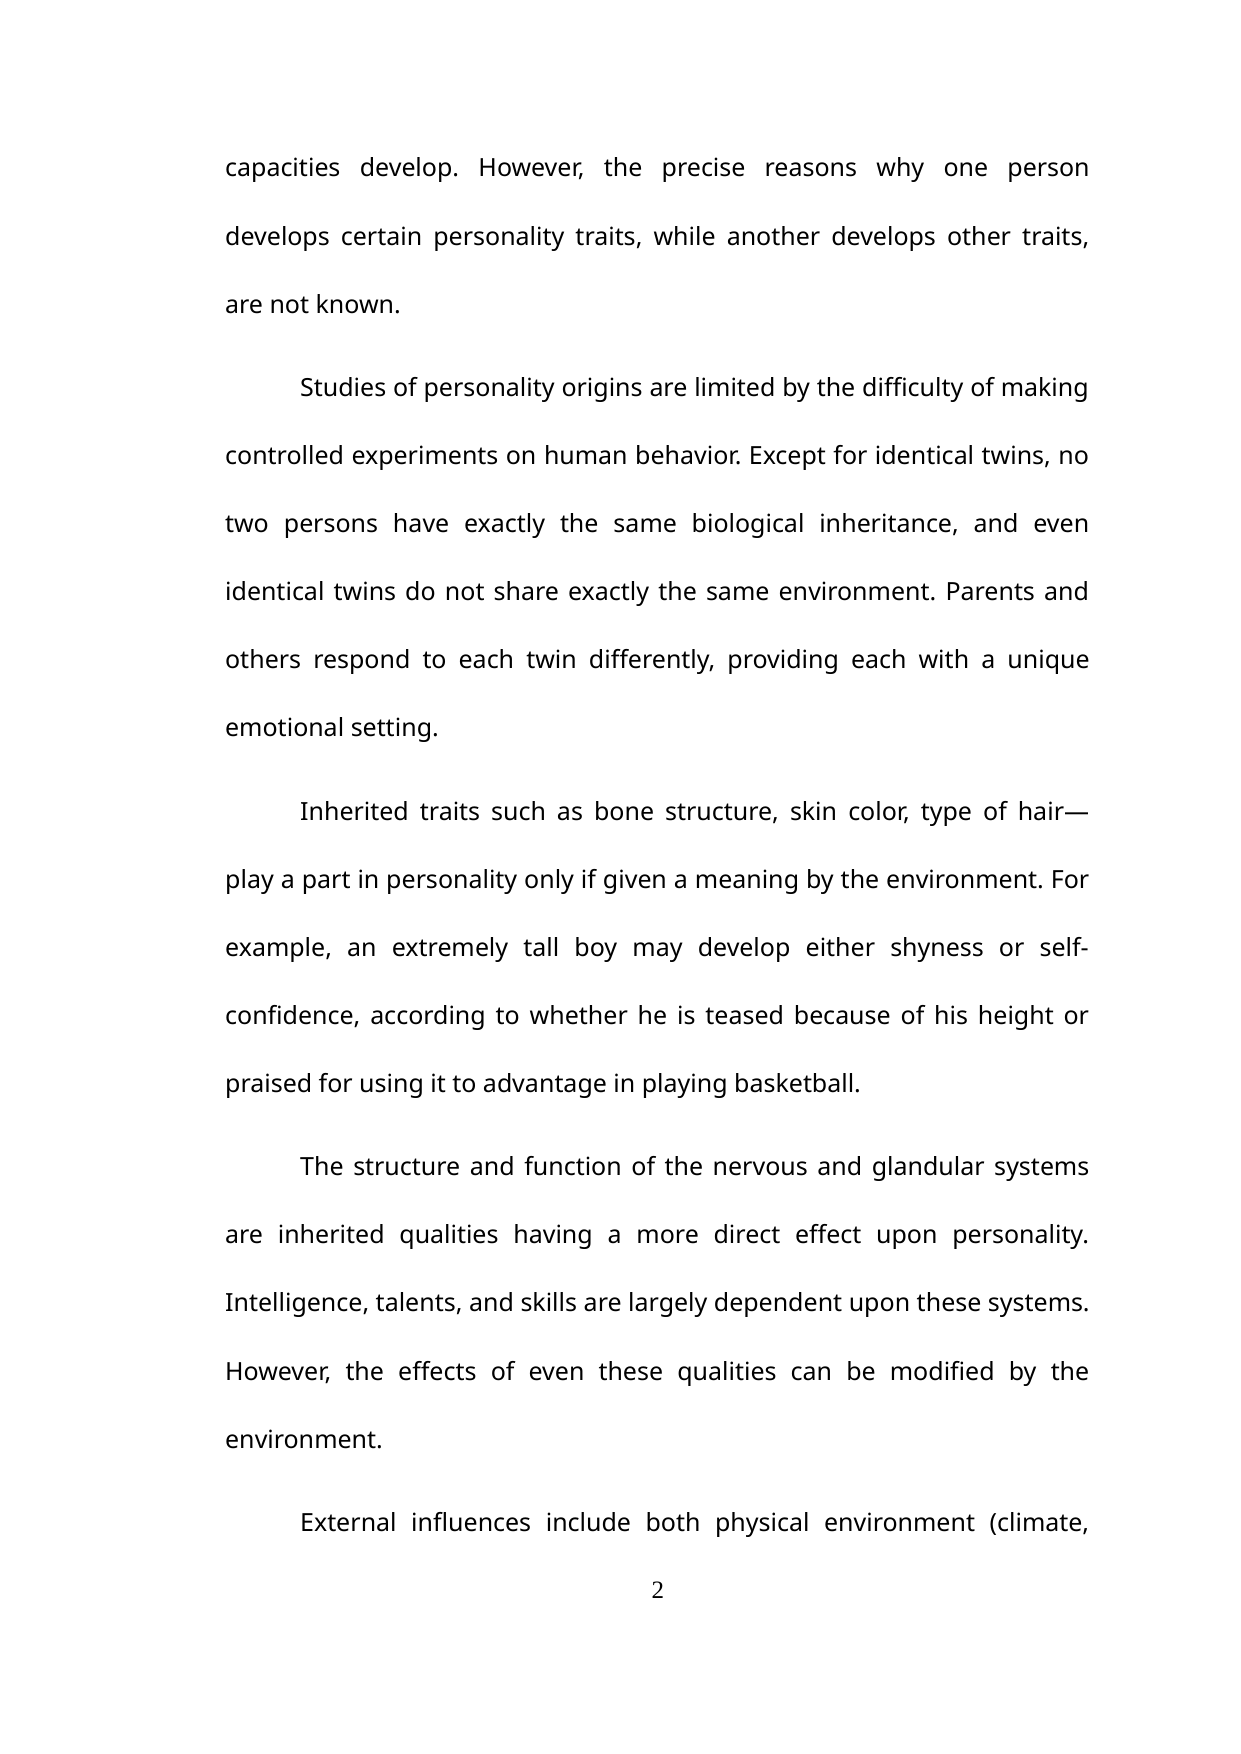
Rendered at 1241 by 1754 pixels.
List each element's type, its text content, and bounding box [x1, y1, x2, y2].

text Studies of personality origins are limited by the difficulty of making controlled experiments on human behavior. Except for identical twins, no two persons have exactly the same biological inheritance, and even identical twins do not share exactly the same environment. Parents and others respond to each twin differently, providing each with a unique emotional setting. [225, 369, 1090, 744]
text External influences include both physical environment (climate, [225, 1504, 1090, 1538]
text The structure and function of the nervous and glandular systems are inherited qualities having a more direct effect upon personality. Intelligence, talents, and skills are largely dependent upon these systems. However, the effects of even these qualities can be modified by the environment. [225, 1149, 1090, 1455]
text capacities develop. However, the precise reasons why one person develops certain personality traits, while another develops other traits, are not known. [225, 150, 1090, 320]
text Inherited traits such as bone structure, skin color, type of hair—play a part in personality only if given a meaning by the environment. For example, an extremely tall boy may develop either shyness or self-confidence, according to whether he is teased because of his height or praised for using it to advantage in playing basketball. [225, 793, 1090, 1100]
